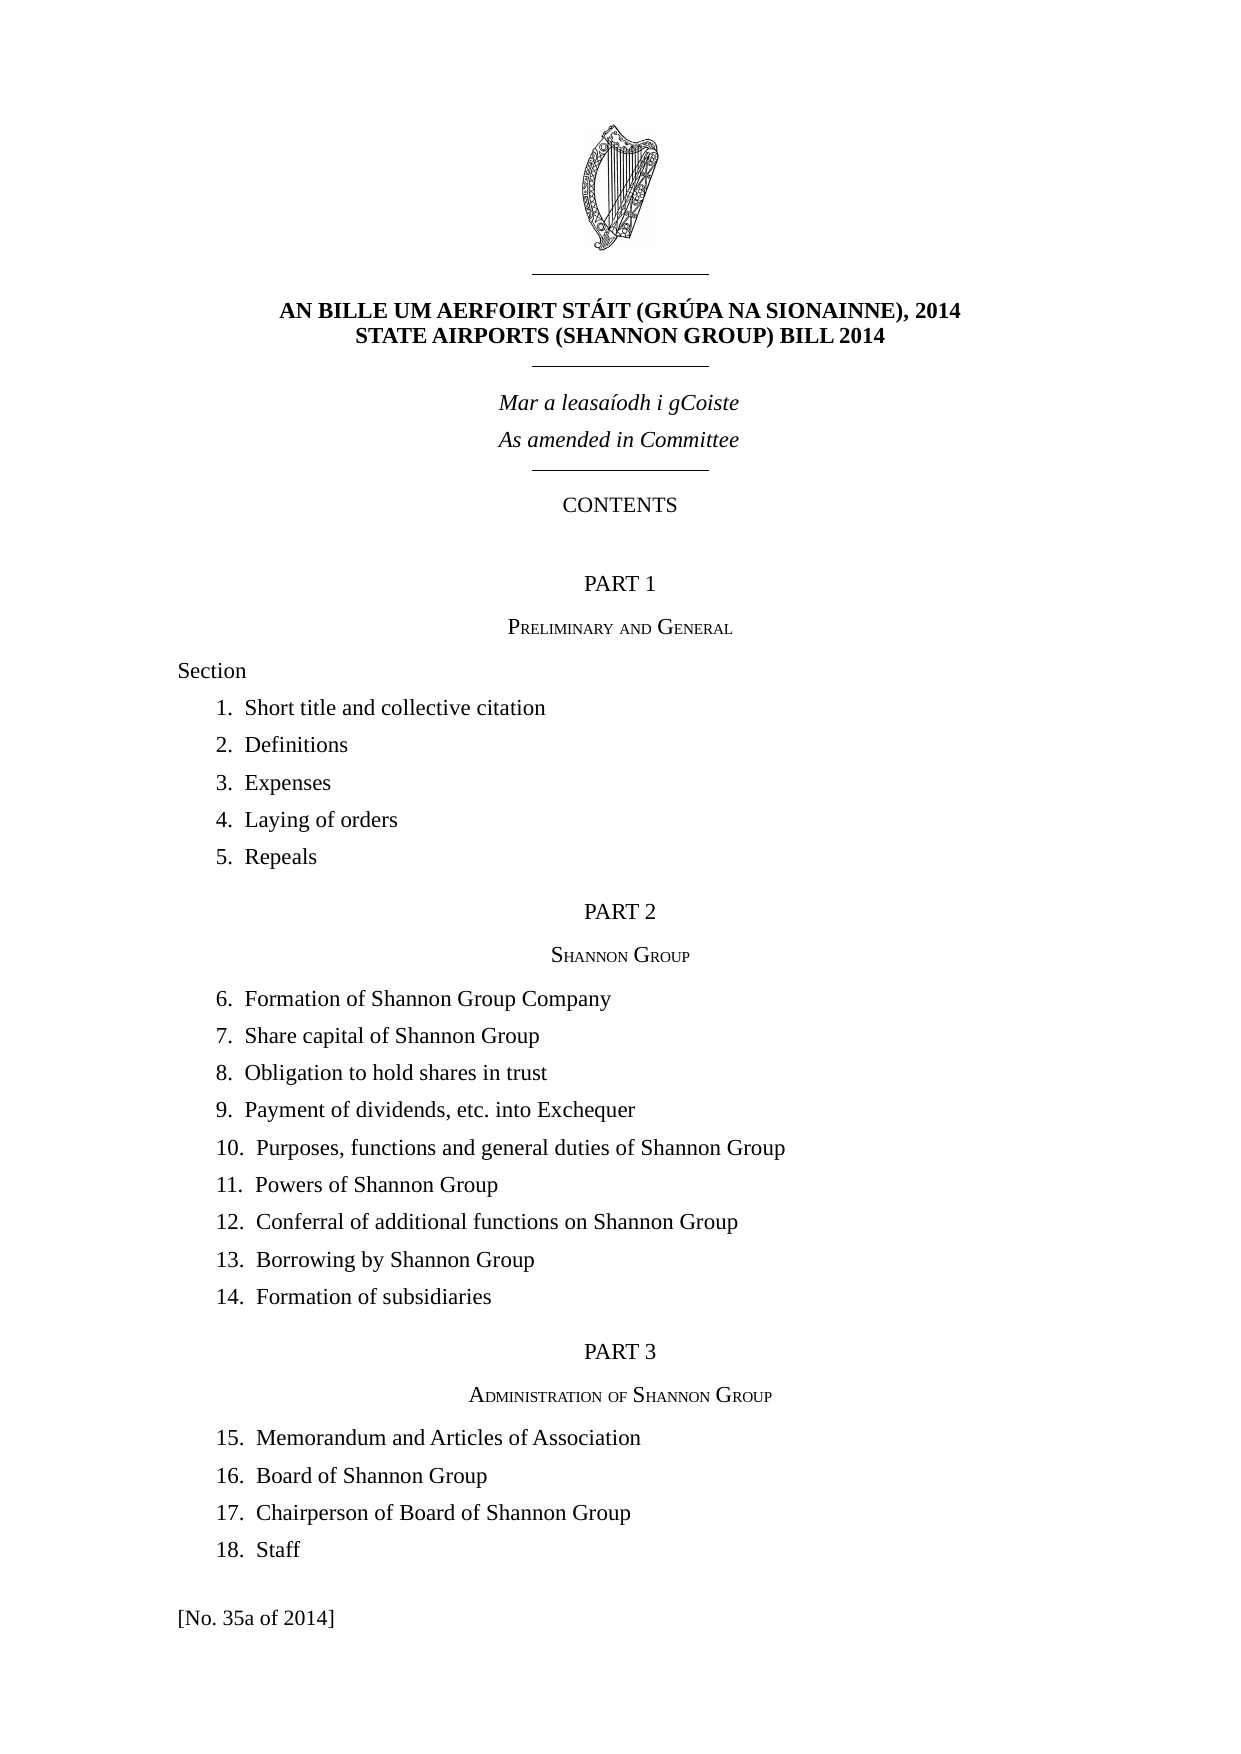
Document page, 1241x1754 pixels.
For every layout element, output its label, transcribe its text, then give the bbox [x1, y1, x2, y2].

text 18. Staff [216, 1537, 1063, 1563]
text 11. Powers of Shannon Group [216, 1172, 1063, 1197]
title Shannon Group [177, 942, 1063, 968]
title AN BILLE UM AERFOIRT STÁIT (GRÚPA NA SIONAINNE), 2014 [177, 297, 1063, 323]
text 8. Obligation to hold shares in trust [216, 1060, 1063, 1086]
text Section [177, 657, 1063, 683]
text 12. Conferral of additional functions on Shannon Group [216, 1209, 1063, 1235]
text 4. Laying of orders [216, 807, 1063, 832]
title STATE AIRPORTS (SHANNON GROUP) BILL 2014 [177, 323, 1063, 348]
text 7. Share capital of Shannon Group [216, 1023, 1063, 1048]
text 13. Borrowing by Shannon Group [216, 1246, 1063, 1272]
text PART 2 [177, 899, 1063, 924]
text As amended in Committee [177, 427, 1063, 452]
text 16. Board of Shannon Group [216, 1462, 1063, 1488]
text 6. Formation of Shannon Group Company [216, 985, 1063, 1011]
title Administration of Shannon Group [177, 1382, 1063, 1407]
text 2. Definitions [216, 732, 1063, 758]
text 10. Purposes, functions and general duties of Shannon Group [216, 1134, 1063, 1160]
text 5. Repeals [216, 844, 1063, 869]
title Preliminary and General [177, 614, 1063, 640]
picture [295, 117, 945, 257]
text PART 3 [177, 1339, 1063, 1364]
text 17. Chairperson of Board of Shannon Group [216, 1500, 1063, 1525]
text Mar a leasaíodh i gCoiste [177, 389, 1063, 415]
text 3. Expenses [216, 769, 1063, 795]
text 15. Memorandum and Articles of Association [216, 1425, 1063, 1451]
text 14. Formation of subsidiaries [216, 1284, 1063, 1309]
text CONTENTS [177, 493, 1063, 517]
text PART 1 [177, 571, 1063, 597]
text 9. Payment of dividends, etc. into Exchequer [216, 1097, 1063, 1123]
text 1. Short title and collective citation [216, 695, 1063, 720]
